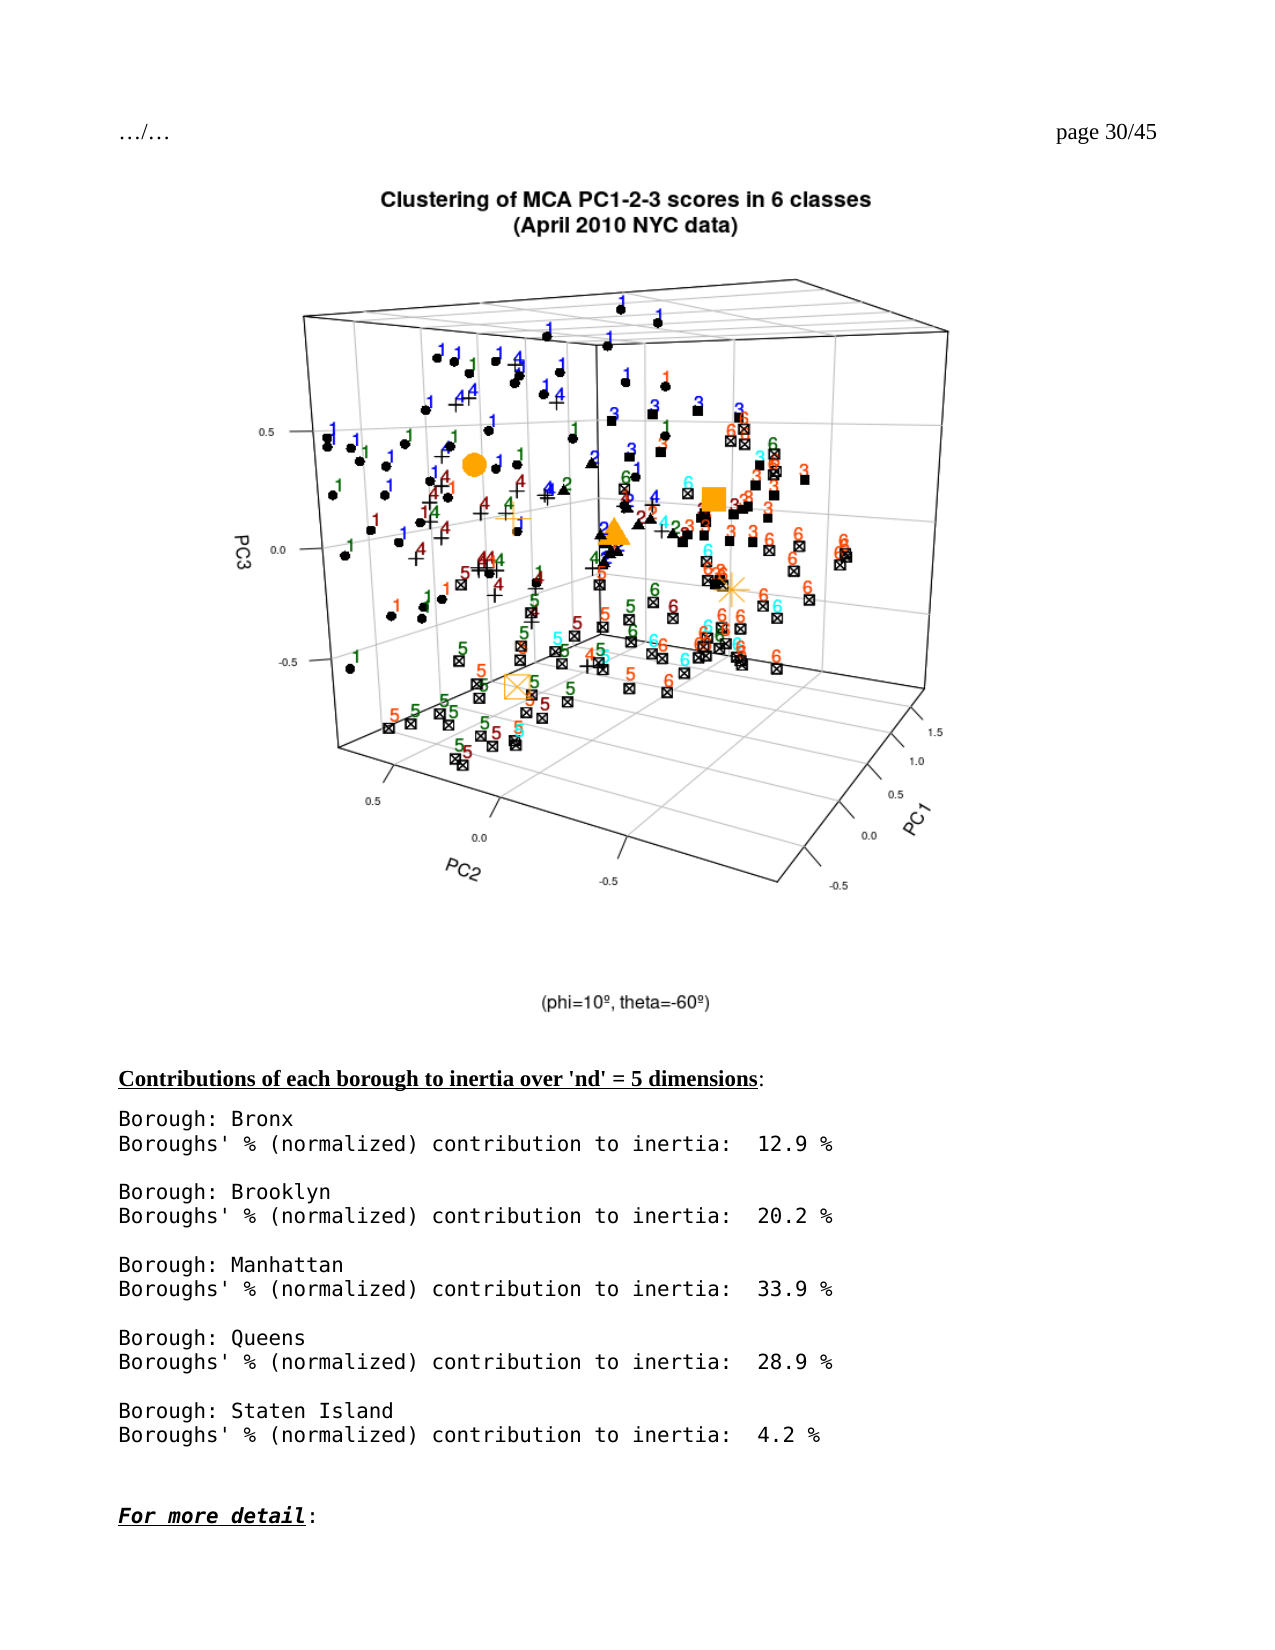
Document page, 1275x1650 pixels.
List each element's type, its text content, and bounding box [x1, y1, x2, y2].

text Borough: Queens [118, 1326, 1157, 1350]
text Borough: Manhattan [118, 1253, 1157, 1277]
text Contributions of each borough to inertia over 'nd' = 5 dimensions: [118, 1065, 1157, 1091]
text Borough: Bronx [118, 1107, 1157, 1132]
text For more detail: [118, 1504, 1157, 1528]
text Boroughs' % (normalized) contribution to inertia: 28.9 % [118, 1350, 1157, 1374]
picture [223, 177, 968, 1023]
text Boroughs' % (normalized) contribution to inertia: 12.9 % [118, 1132, 1157, 1156]
text Borough: Brooklyn [118, 1180, 1157, 1204]
text Borough: Staten Island [118, 1399, 1157, 1423]
text Boroughs' % (normalized) contribution to inertia: 4.2 % [118, 1423, 1157, 1447]
text Boroughs' % (normalized) contribution to inertia: 20.2 % [118, 1204, 1157, 1229]
text Boroughs' % (normalized) contribution to inertia: 33.9 % [118, 1277, 1157, 1302]
